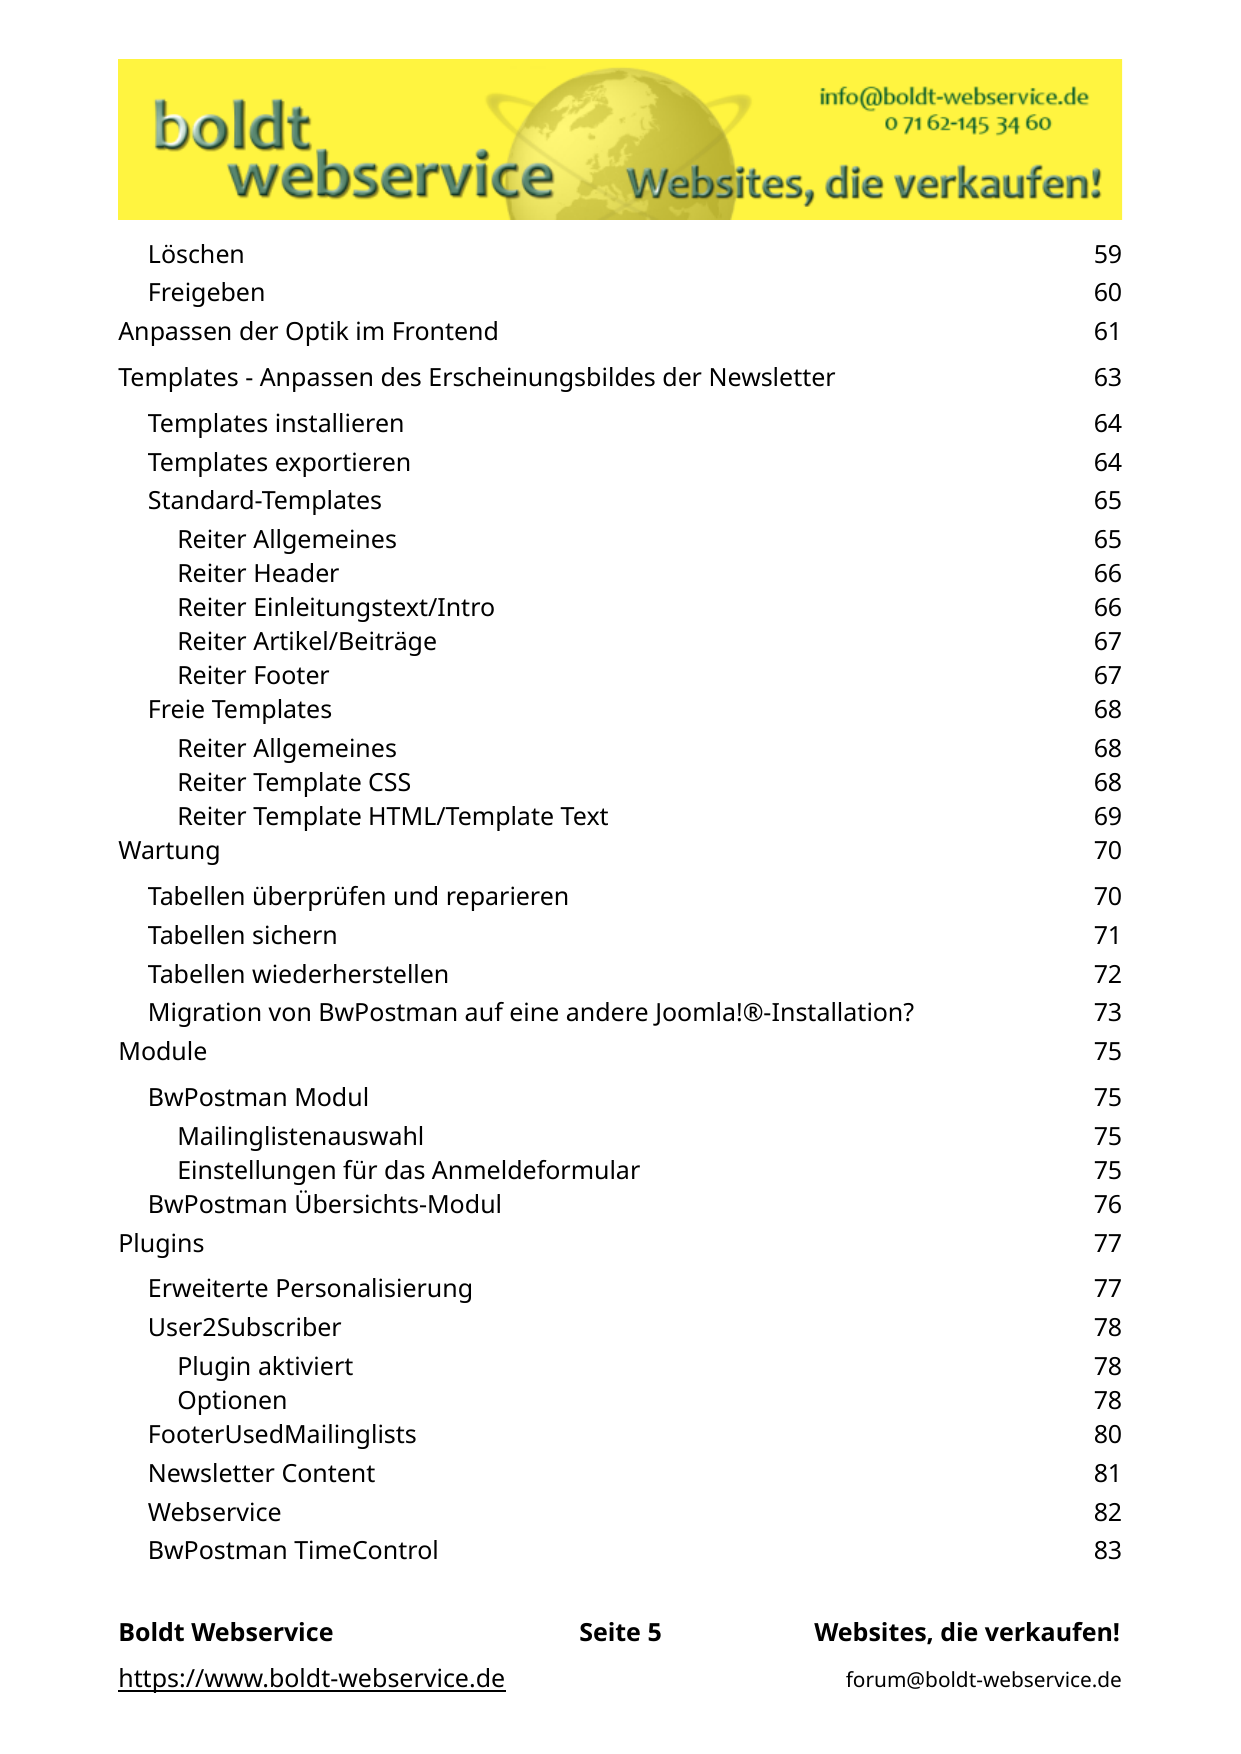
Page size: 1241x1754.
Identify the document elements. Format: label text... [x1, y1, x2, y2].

text Anpassen der Optik im Frontend 61 [118, 314, 1122, 348]
text Reiter Einleitungstext/Intro 66 [177, 590, 1122, 624]
text Optionen 78 [177, 1383, 1122, 1417]
text Standard-Templates 65 [148, 483, 1122, 517]
text Module 75 [118, 1034, 1122, 1068]
text Reiter Allgemeines 68 [177, 731, 1122, 765]
text Templates installieren 64 [148, 405, 1122, 439]
text Tabellen wiederherstellen 72 [148, 956, 1122, 990]
text Reiter Artikel/Beiträge 67 [177, 624, 1122, 658]
text Löschen 59 [148, 236, 1122, 270]
text Tabellen sichern 71 [148, 917, 1122, 952]
text BwPostman Modul 75 [148, 1079, 1122, 1114]
text Wartung 70 [118, 833, 1122, 867]
text Freie Templates 68 [148, 692, 1122, 726]
text FooterUsedMailinglists 80 [148, 1417, 1122, 1451]
text BwPostman TimeControl 83 [148, 1533, 1122, 1567]
text Reiter Header 66 [177, 556, 1122, 590]
text Plugins 77 [118, 1225, 1122, 1259]
text User2Subscriber 78 [148, 1310, 1122, 1344]
text Tabellen überprüfen und reparieren 70 [148, 879, 1122, 913]
text Migration von BwPostman auf eine andere Joomla!®-Installation? 73 [148, 995, 1122, 1029]
picture [118, 59, 1123, 220]
text BwPostman Übersichts-Modul 76 [148, 1186, 1122, 1221]
text Webservice 82 [148, 1494, 1122, 1528]
text Erweiterte Personalisierung 77 [148, 1271, 1122, 1305]
text Reiter Allgemeines 65 [177, 522, 1122, 556]
text Reiter Template HTML/Template Text 69 [177, 799, 1122, 833]
text Einstellungen für das Anmeldeformular 75 [177, 1152, 1122, 1186]
text Plugin aktiviert 78 [177, 1348, 1122, 1383]
text Templates exportieren 64 [148, 444, 1122, 478]
text Reiter Footer 67 [177, 658, 1122, 692]
text Templates - Anpassen des Erscheinungsbildes der Newsletter 63 [118, 359, 1122, 394]
text Reiter Template CSS 68 [177, 765, 1122, 799]
text Newsletter Content 81 [148, 1455, 1122, 1489]
text Mailinglistenauswahl 75 [177, 1118, 1122, 1152]
text Freigeben 60 [148, 275, 1122, 309]
